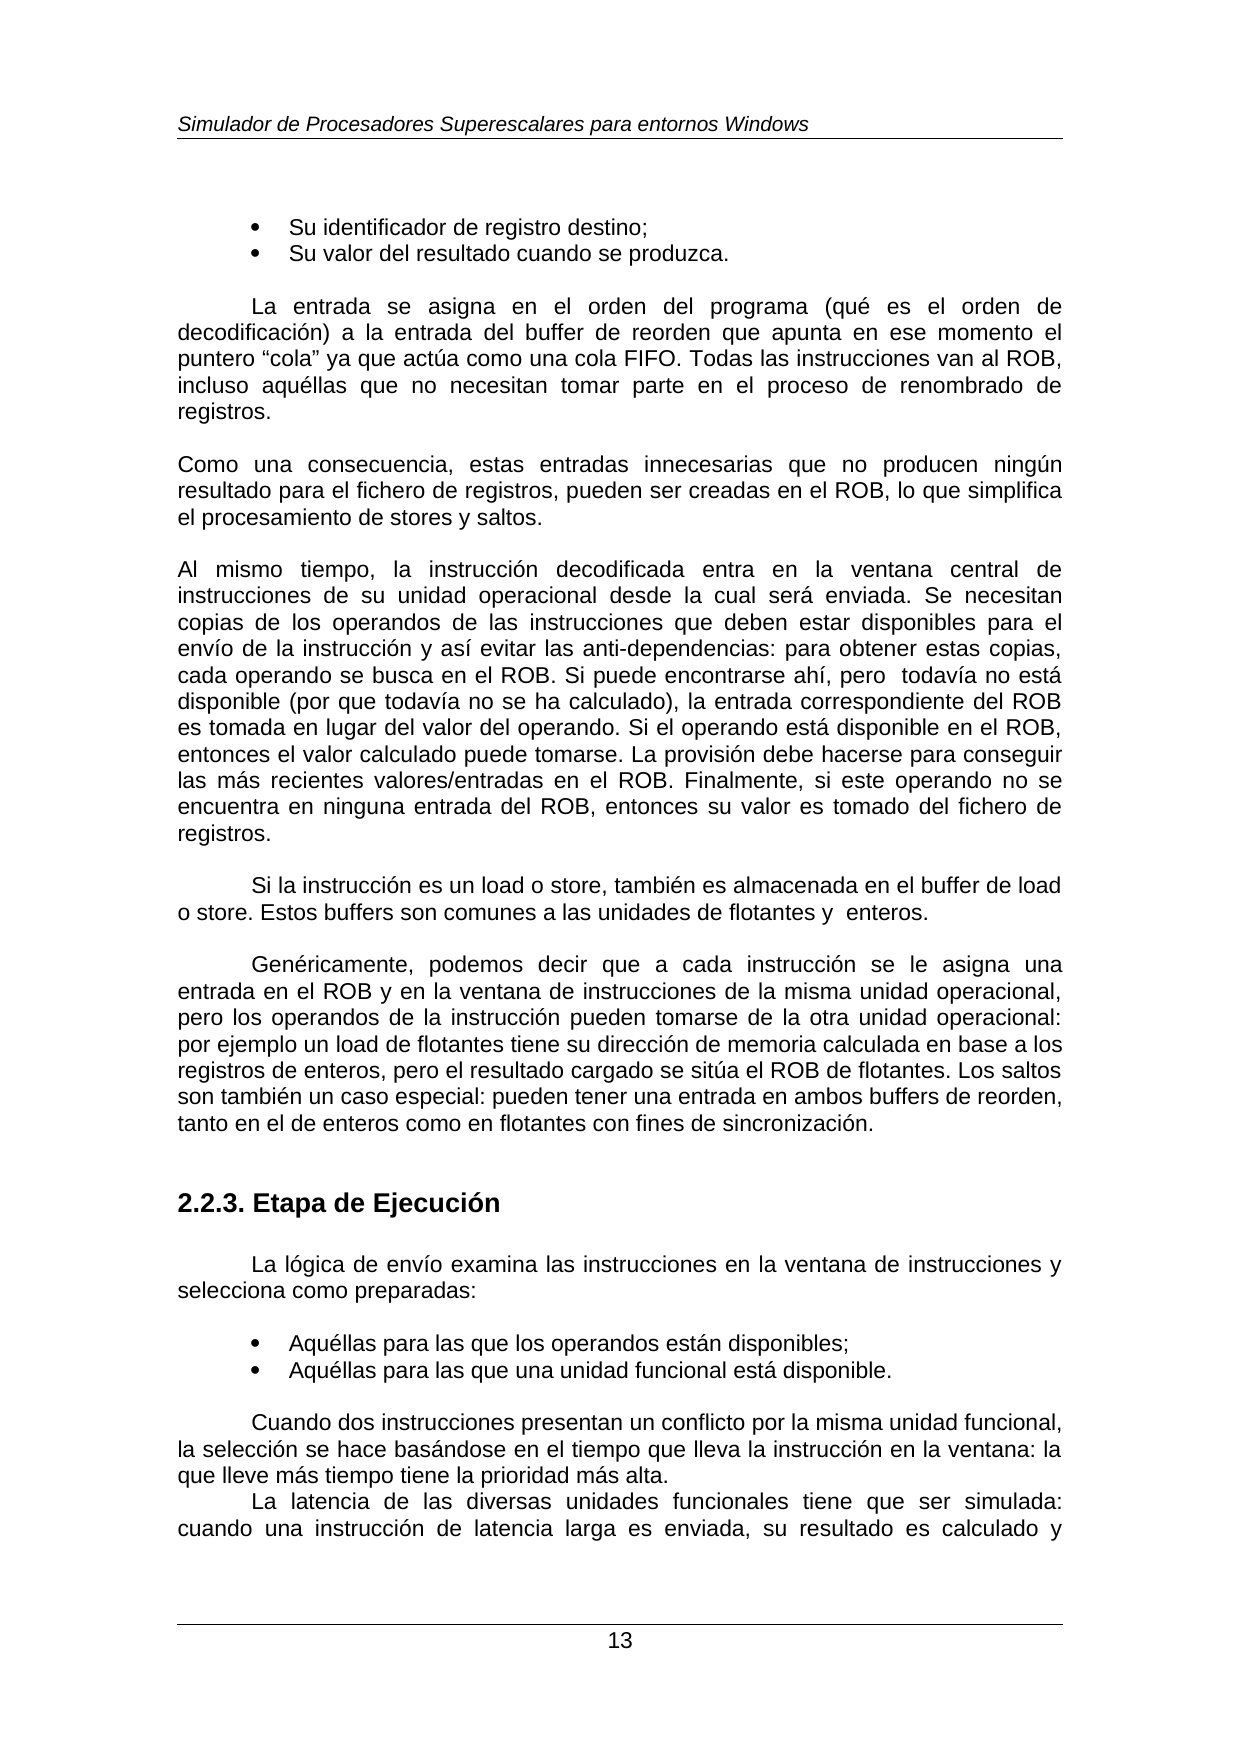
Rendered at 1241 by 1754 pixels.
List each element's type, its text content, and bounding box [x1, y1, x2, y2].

text La lógica de envío examina las instrucciones en la ventana de instrucciones y selecciona como preparadas: [177, 1251, 1063, 1304]
text Si la instrucción es un load o store, también es almacenada en el buffer de load o store. Estos buffers son comunes a las unidades de flotantes y enteros. [177, 872, 1063, 925]
list Su valor del resultado cuando se produzca. [251, 240, 1063, 266]
text La entrada se asigna en el orden del programa (qué es el orden de decodificación) a la entrada del buffer de reorden que apunta en ese momento el puntero “cola” ya que actúa como una cola FIFO. Todas las instrucciones van al ROB, incluso aquéllas que no necesitan tomar parte en el proceso de renombrado de registros. [177, 293, 1063, 424]
list Aquéllas para las que una unidad funcional está disponible. [251, 1357, 1063, 1383]
text La latencia de las diversas unidades funcionales tiene que ser simulada: cuando una instrucción de latencia larga es enviada, su resultado es calculado y [177, 1488, 1063, 1541]
text Como una consecuencia, estas entradas innecesarias que no producen ningún resultado para el fichero de registros, pueden ser creadas en el ROB, lo que simplifica el procesamiento de stores y saltos. [177, 451, 1063, 530]
text Al mismo tiempo, la instrucción decodificada entra en la ventana central de instrucciones de su unidad operacional desde la cual será enviada. Se necesitan copias de los operandos de las instrucciones que deben estar disponibles para el envío de la instrucción y así evitar las anti-dependencias: para obtener estas copias, cada operando se busca en el ROB. Si puede encontrarse ahí, pero todavía no está disponible (por que todavía no se ha calculado), la entrada correspondiente del ROB es tomada en lugar del valor del operando. Si el operando está disponible en el ROB, entonces el valor calculado puede tomarse. La provisión debe hacerse para conseguir las más recientes valores/entradas en el ROB. Finalmente, si este operando no se encuentra en ninguna entrada del ROB, entonces su valor es tomado del fichero de registros. [177, 556, 1063, 846]
subtitle Etapa de Ejecución [177, 1187, 1063, 1218]
text Cuando dos instrucciones presentan un conflicto por la misma unidad funcional, la selección se hace basándose en el tiempo que lleva la instrucción en la ventana: la que lleve más tiempo tiene la prioridad más alta. [177, 1409, 1063, 1488]
list Su identificador de registro destino; [251, 213, 1063, 240]
list Aquéllas para las que los operandos están disponibles; [251, 1330, 1063, 1357]
text Genéricamente, podemos decir que a cada instrucción se le asigna una entrada en el ROB y en la ventana de instrucciones de la misma unidad operacional, pero los operandos de la instrucción pueden tomarse de la otra unidad operacional: por ejemplo un load de flotantes tiene su dirección de memoria calculada en base a los registros de enteros, pero el resultado cargado se sitúa el ROB de flotantes. Los saltos son también un caso especial: pueden tener una entrada en ambos buffers de reorden, tanto en el de enteros como en flotantes con fines de sincronización. [177, 951, 1063, 1136]
